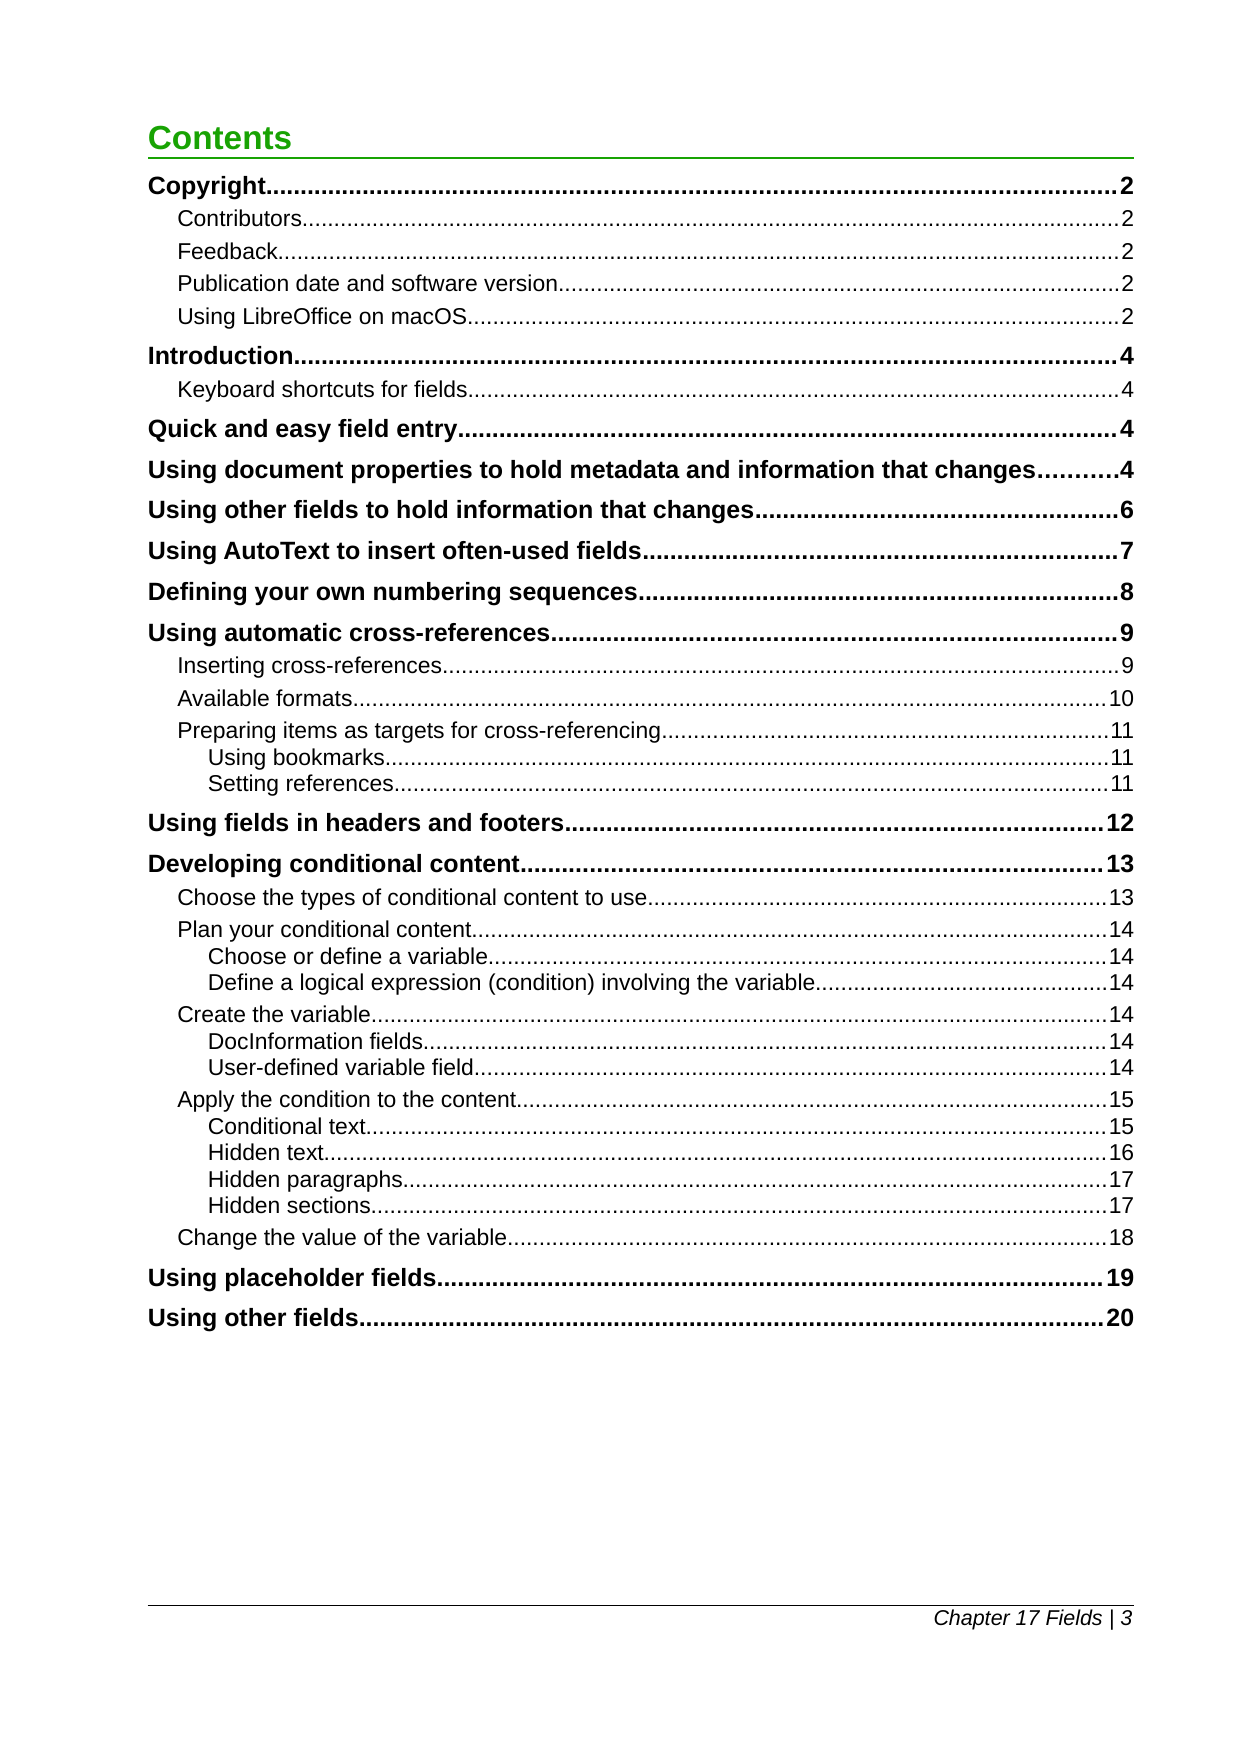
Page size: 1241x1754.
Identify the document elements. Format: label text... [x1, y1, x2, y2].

text Create the variable 14 [177, 1001, 1134, 1028]
text Keyboard shortcuts for fields 4 [177, 376, 1134, 402]
text User-defined variable field 14 [208, 1054, 1134, 1080]
text Using document properties to hold metadata and information that changes 4 [148, 455, 1134, 483]
text Using LibreOffice on macOS 2 [177, 303, 1134, 329]
text Contributors 2 [177, 205, 1134, 232]
text Hidden text 16 [208, 1139, 1134, 1166]
text Choose the types of conditional content to use 13 [177, 884, 1134, 910]
text Using AutoText to insert often-used fields 7 [148, 536, 1134, 565]
text Using other fields 20 [148, 1303, 1134, 1332]
text Feedback 2 [177, 238, 1134, 264]
text Quick and easy field entry 4 [148, 414, 1134, 443]
text Using fields in headers and footers 12 [148, 808, 1134, 837]
subtitle Contents [148, 118, 1134, 157]
text Using placeholder fields 19 [148, 1263, 1134, 1291]
text Publication date and software version 2 [177, 270, 1134, 297]
text Using other fields to hold information that changes 6 [148, 496, 1134, 524]
text DocInformation fields 14 [208, 1028, 1134, 1054]
text Using automatic cross-references 9 [148, 618, 1134, 646]
text Hidden sections 17 [208, 1192, 1134, 1218]
text Available formats 10 [177, 685, 1134, 711]
text Developing conditional content 13 [148, 849, 1134, 878]
text Inserting cross-references 9 [177, 652, 1134, 679]
text Defining your own numbering sequences 8 [148, 577, 1134, 606]
text Introduction 4 [148, 341, 1134, 370]
text Using bookmarks 11 [208, 744, 1134, 770]
text Plan your conditional content 14 [177, 916, 1134, 943]
text Apply the condition to the content 15 [177, 1086, 1134, 1113]
text Preparing items as targets for cross-referencing 11 [177, 717, 1134, 744]
text Hidden paragraphs 17 [208, 1166, 1134, 1192]
text Copyright 2 [148, 171, 1134, 199]
text Choose or define a variable 14 [208, 943, 1134, 969]
text Conditional text 15 [208, 1113, 1134, 1139]
text Setting references 11 [208, 770, 1134, 796]
text Change the value of the variable 18 [177, 1224, 1134, 1251]
text Define a logical expression (condition) involving the variable 14 [208, 969, 1134, 995]
